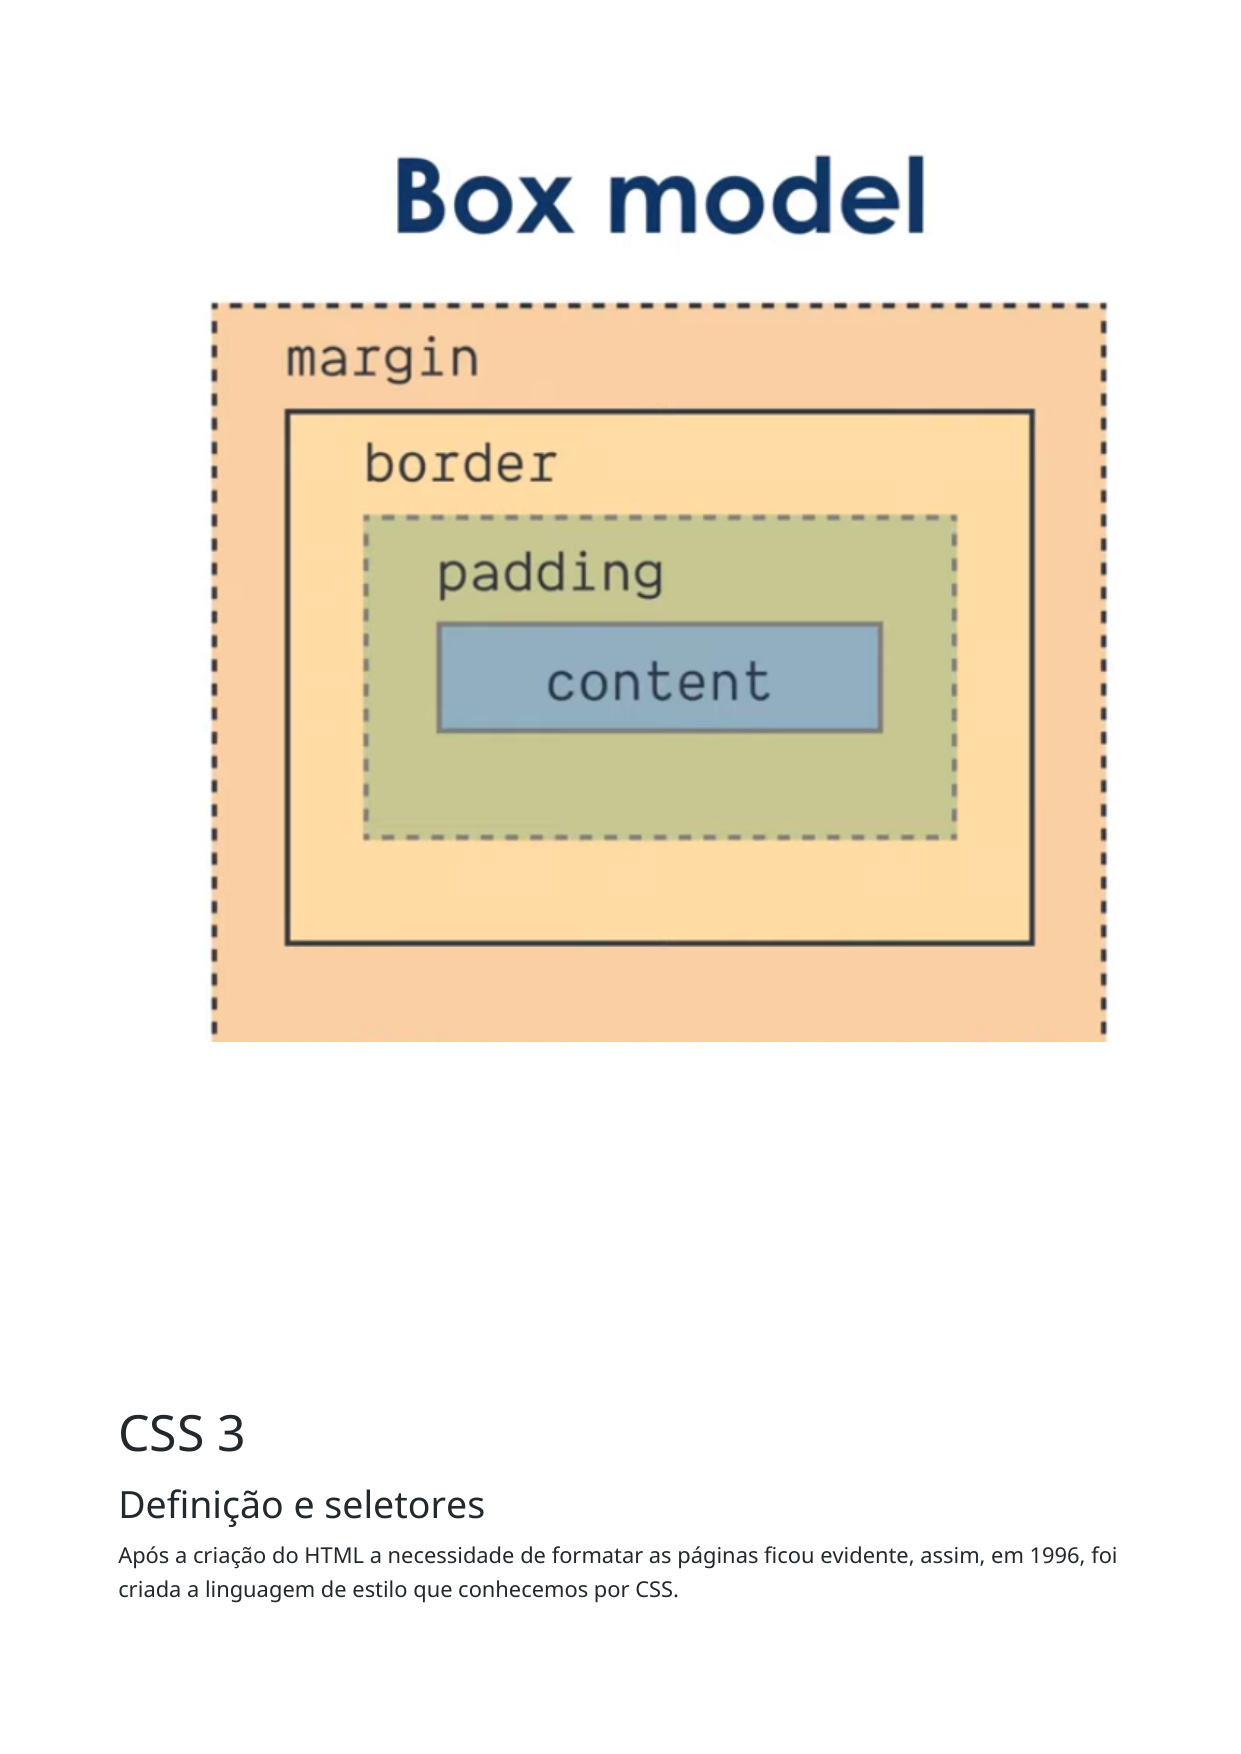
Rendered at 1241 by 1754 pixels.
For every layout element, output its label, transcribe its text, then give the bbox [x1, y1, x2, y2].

subtitle Definição e seletores [118, 1478, 1122, 1529]
picture [118, 125, 1123, 1042]
subtitle CSS 3 [118, 1398, 1122, 1466]
text Após a criação do HTML a necessidade de formatar as páginas ficou evidente, assim, em 1996, foi criada a linguagem de estilo que conhecemos por CSS. [118, 1539, 1122, 1603]
